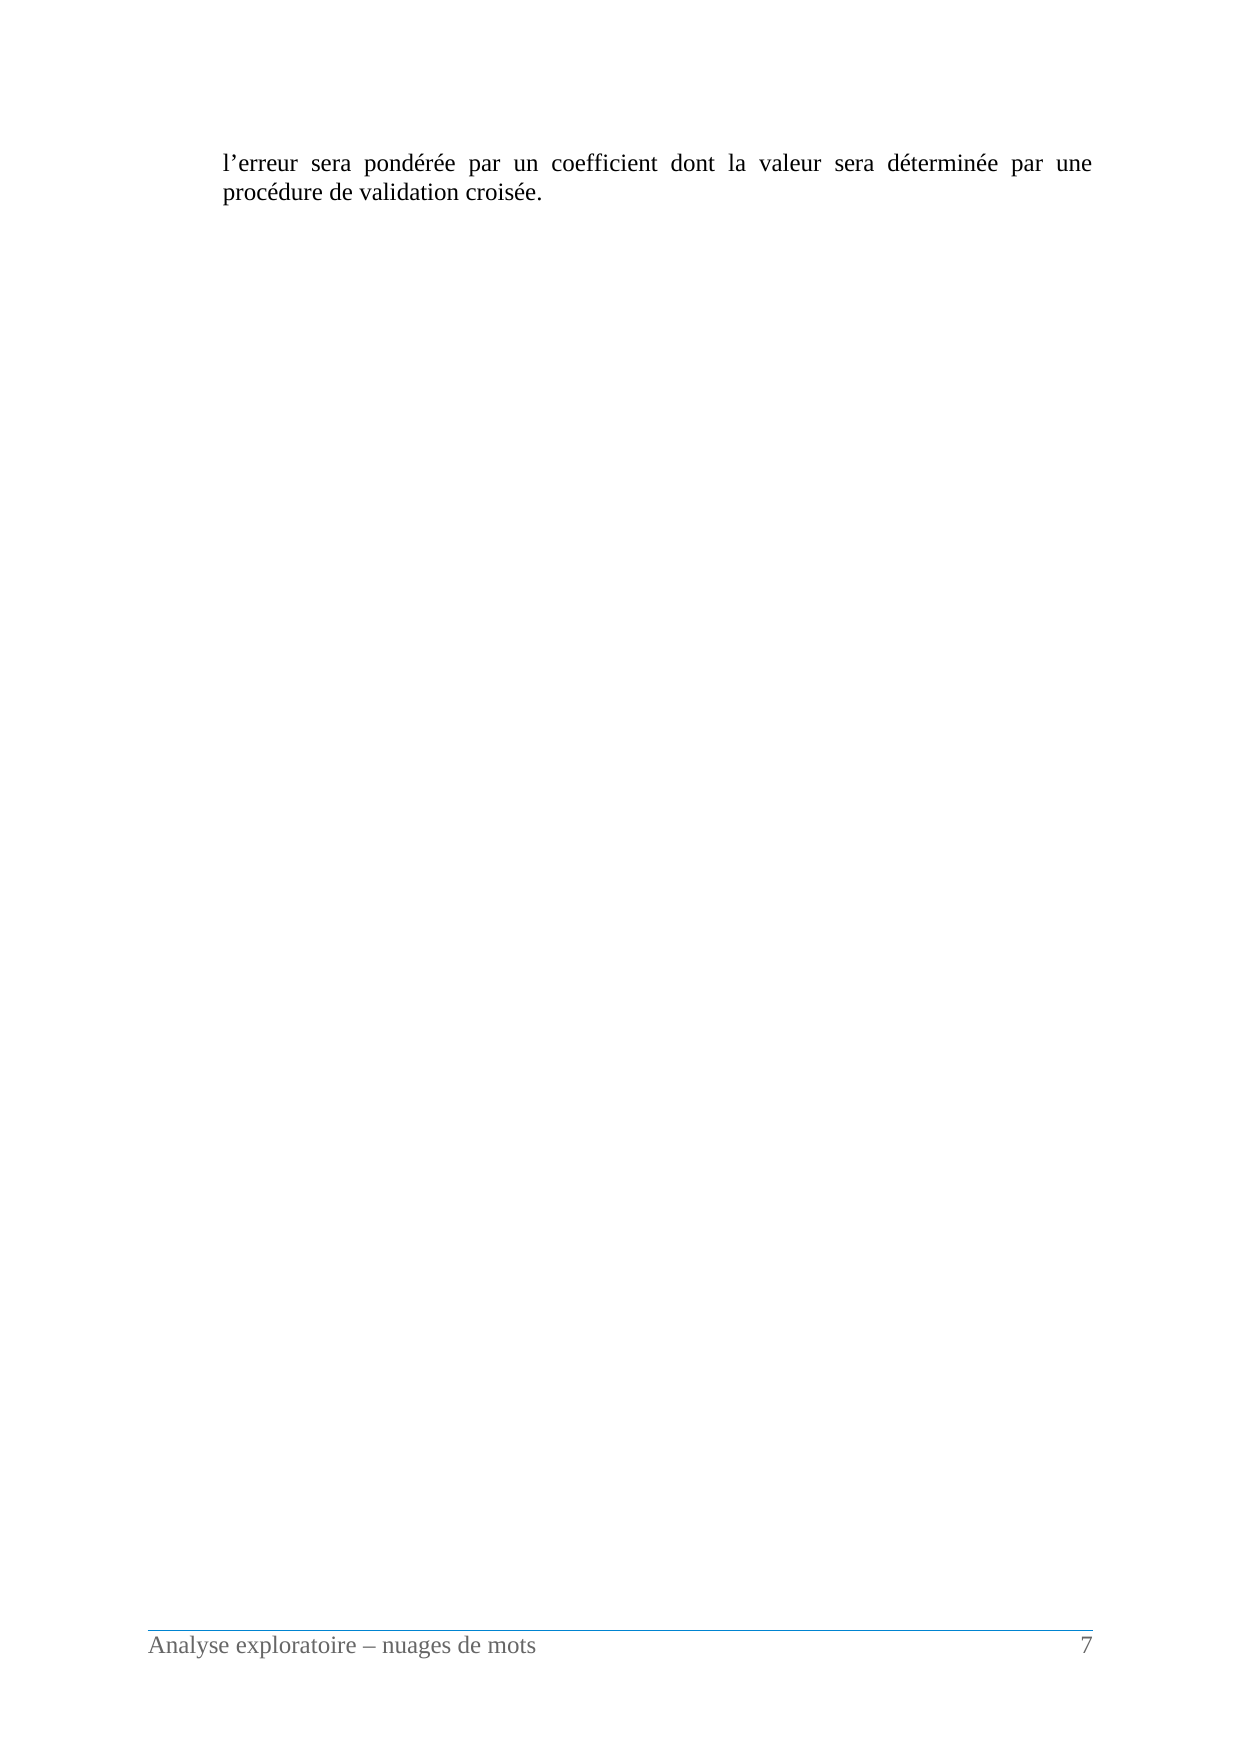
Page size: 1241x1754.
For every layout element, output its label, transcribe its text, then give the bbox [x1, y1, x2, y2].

list l’erreur sera pondérée par un coefficient dont la valeur sera déterminée par une procédure de validation croisée. [185, 148, 1093, 206]
